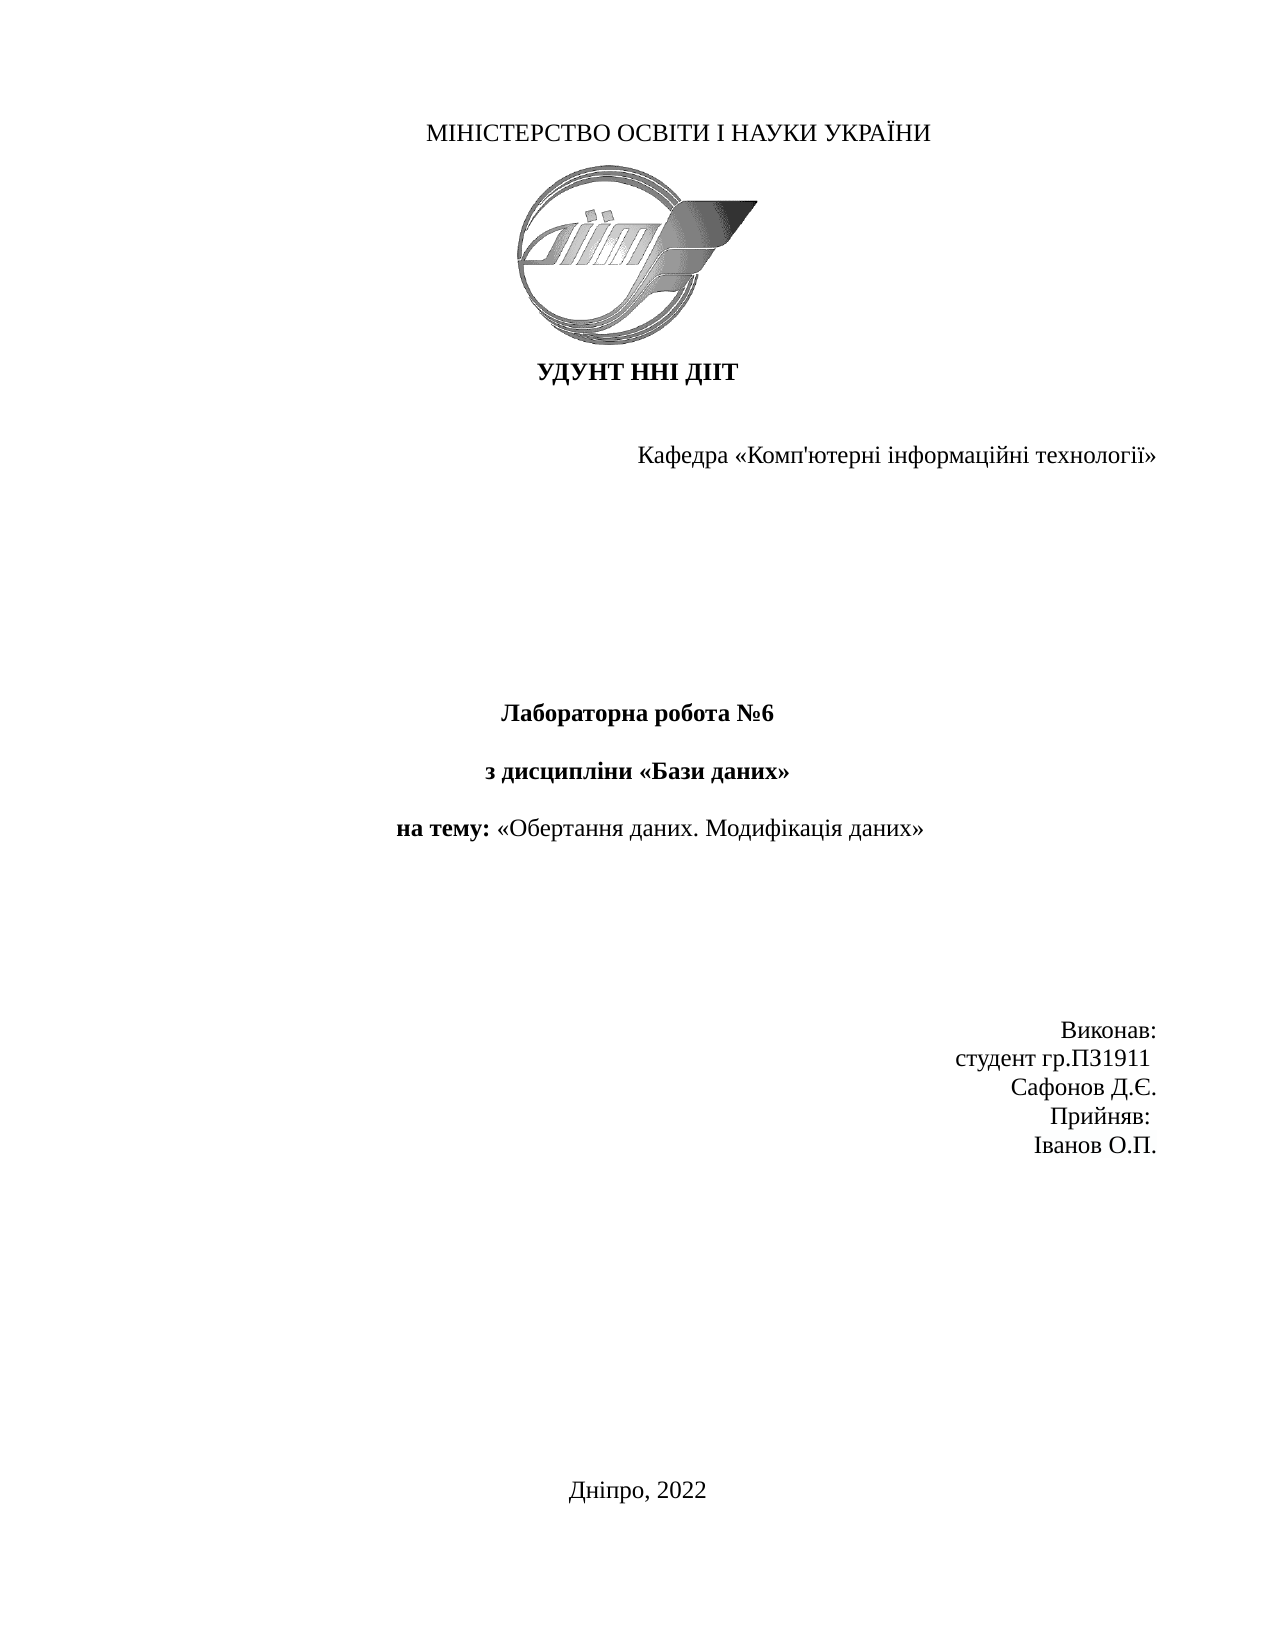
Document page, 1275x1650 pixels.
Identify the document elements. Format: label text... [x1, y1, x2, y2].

text Лабораторна робота №6 [118, 698, 1157, 727]
text на тему: «Обертання даних. Модифікація даних» [118, 813, 1157, 842]
text УДУНТ ННІ ДІІТ [118, 357, 1157, 386]
text Кафедра «Комп'ютерні інформаційні технології» [118, 440, 1157, 468]
text Дніпро, 2022 [118, 1475, 1157, 1503]
text Прийняв: [709, 1101, 1157, 1130]
text студент гр.ПЗ1911 [709, 1043, 1157, 1072]
text Іванов О.П. [709, 1130, 1157, 1158]
text з дисципліни «Бази даних» [118, 727, 1157, 785]
text Виконав: [118, 1015, 1157, 1043]
text МІНІСТЕРСТВО ОСВІТИ І НАУКИ УКРАЇНИ [155, 118, 1157, 147]
text Сафонов Д.Є. [709, 1072, 1157, 1101]
